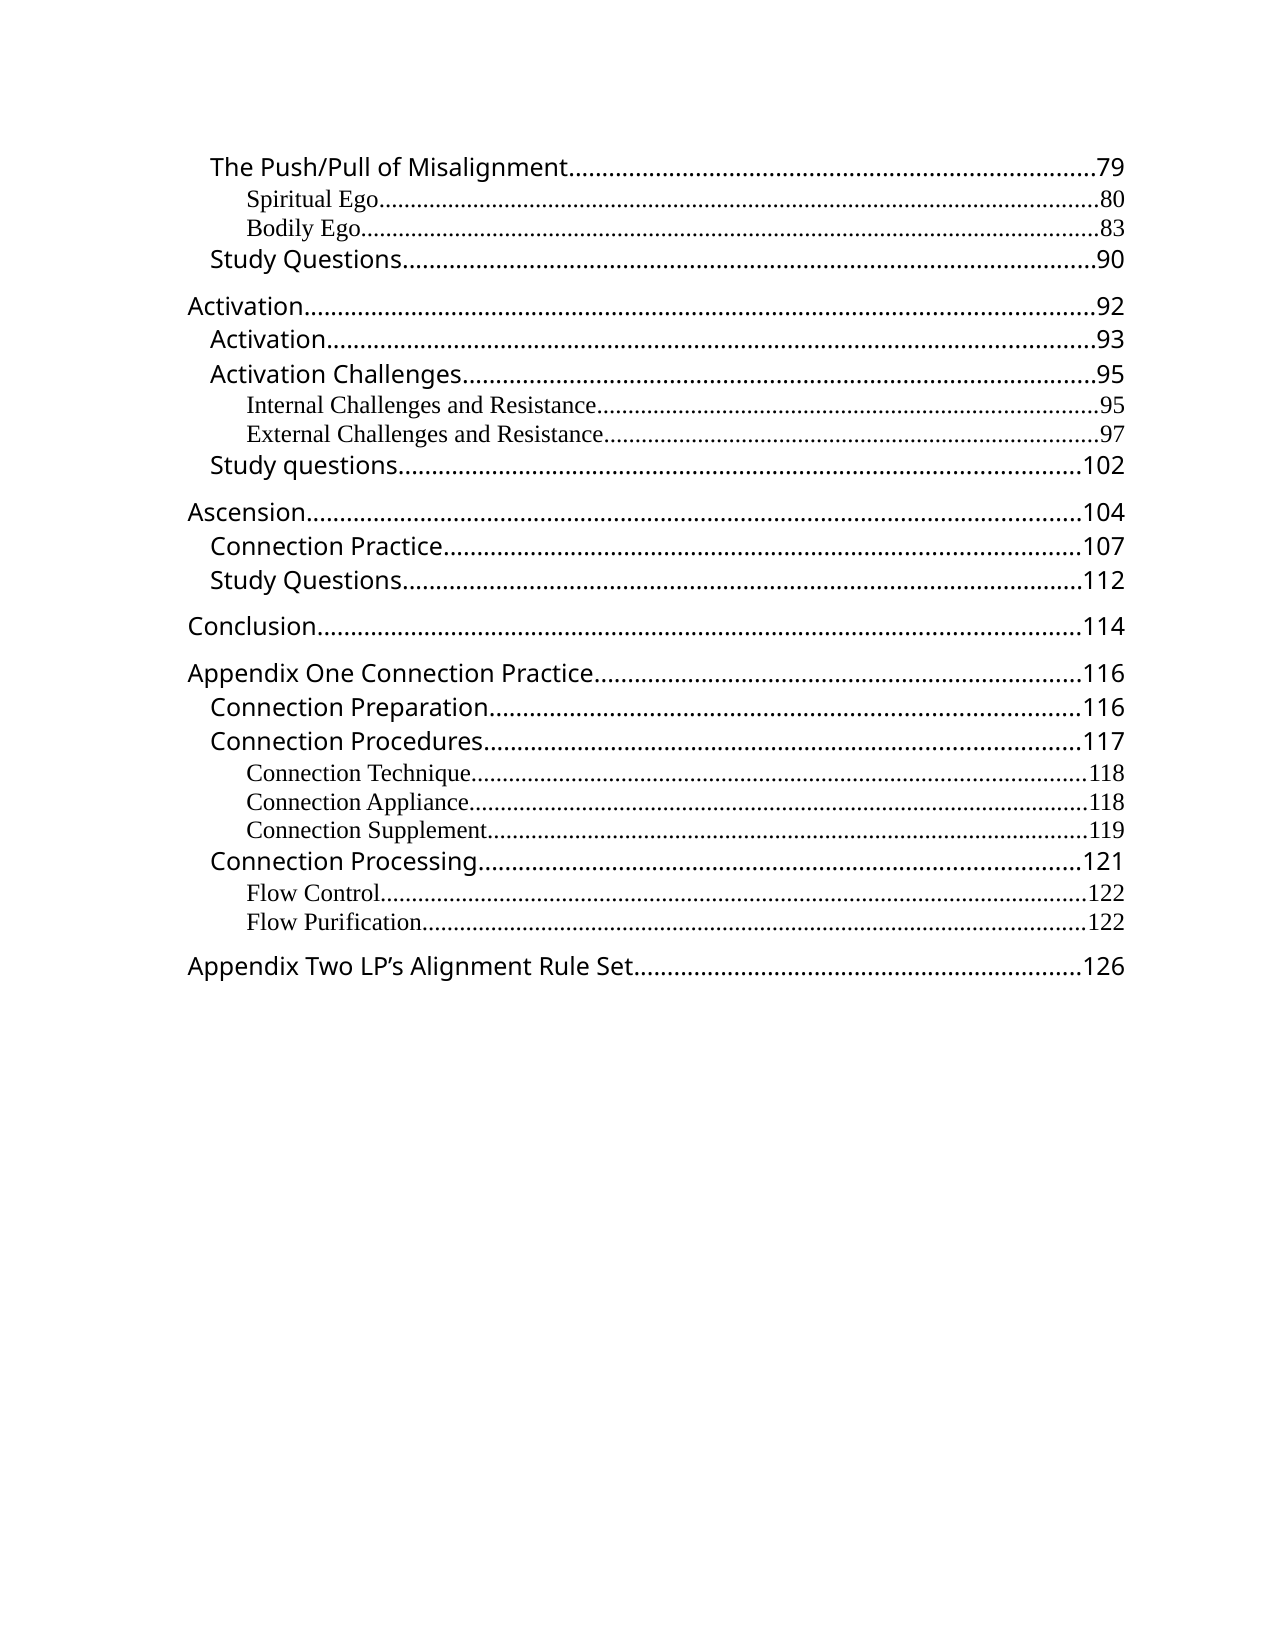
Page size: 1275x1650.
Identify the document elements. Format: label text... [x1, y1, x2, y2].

text Connection Supplement 119 [246, 815, 1125, 844]
text The Push/Pull of Misalignment 79 [210, 150, 1125, 184]
text Activation 93 [210, 322, 1125, 356]
text Ascension 104 [187, 494, 1125, 528]
text Activation Challenges 95 [210, 356, 1125, 390]
text Appendix One Connection Practice 116 [187, 656, 1125, 690]
text Flow Control 122 [246, 878, 1125, 907]
text Study questions 102 [210, 448, 1125, 482]
text Conclusion 114 [187, 609, 1125, 643]
text Study Questions 90 [210, 242, 1125, 276]
text Flow Purification 122 [246, 907, 1125, 936]
text Appendix Two LP’s Alignment Rule Set 126 [187, 948, 1125, 982]
text Connection Procedures 117 [210, 724, 1125, 758]
text External Challenges and Resistance 97 [246, 419, 1125, 448]
text Bodily Ego 83 [246, 213, 1125, 242]
text Connection Processing 121 [210, 844, 1125, 878]
text Internal Challenges and Resistance 95 [246, 390, 1125, 419]
text Connection Practice 107 [210, 528, 1125, 562]
text Connection Preparation 116 [210, 690, 1125, 724]
text Study Questions 112 [210, 562, 1125, 597]
text Connection Appliance 118 [246, 787, 1125, 815]
text Activation 92 [187, 288, 1125, 322]
text Connection Technique 118 [246, 758, 1125, 787]
text Spiritual Ego 80 [246, 184, 1125, 213]
